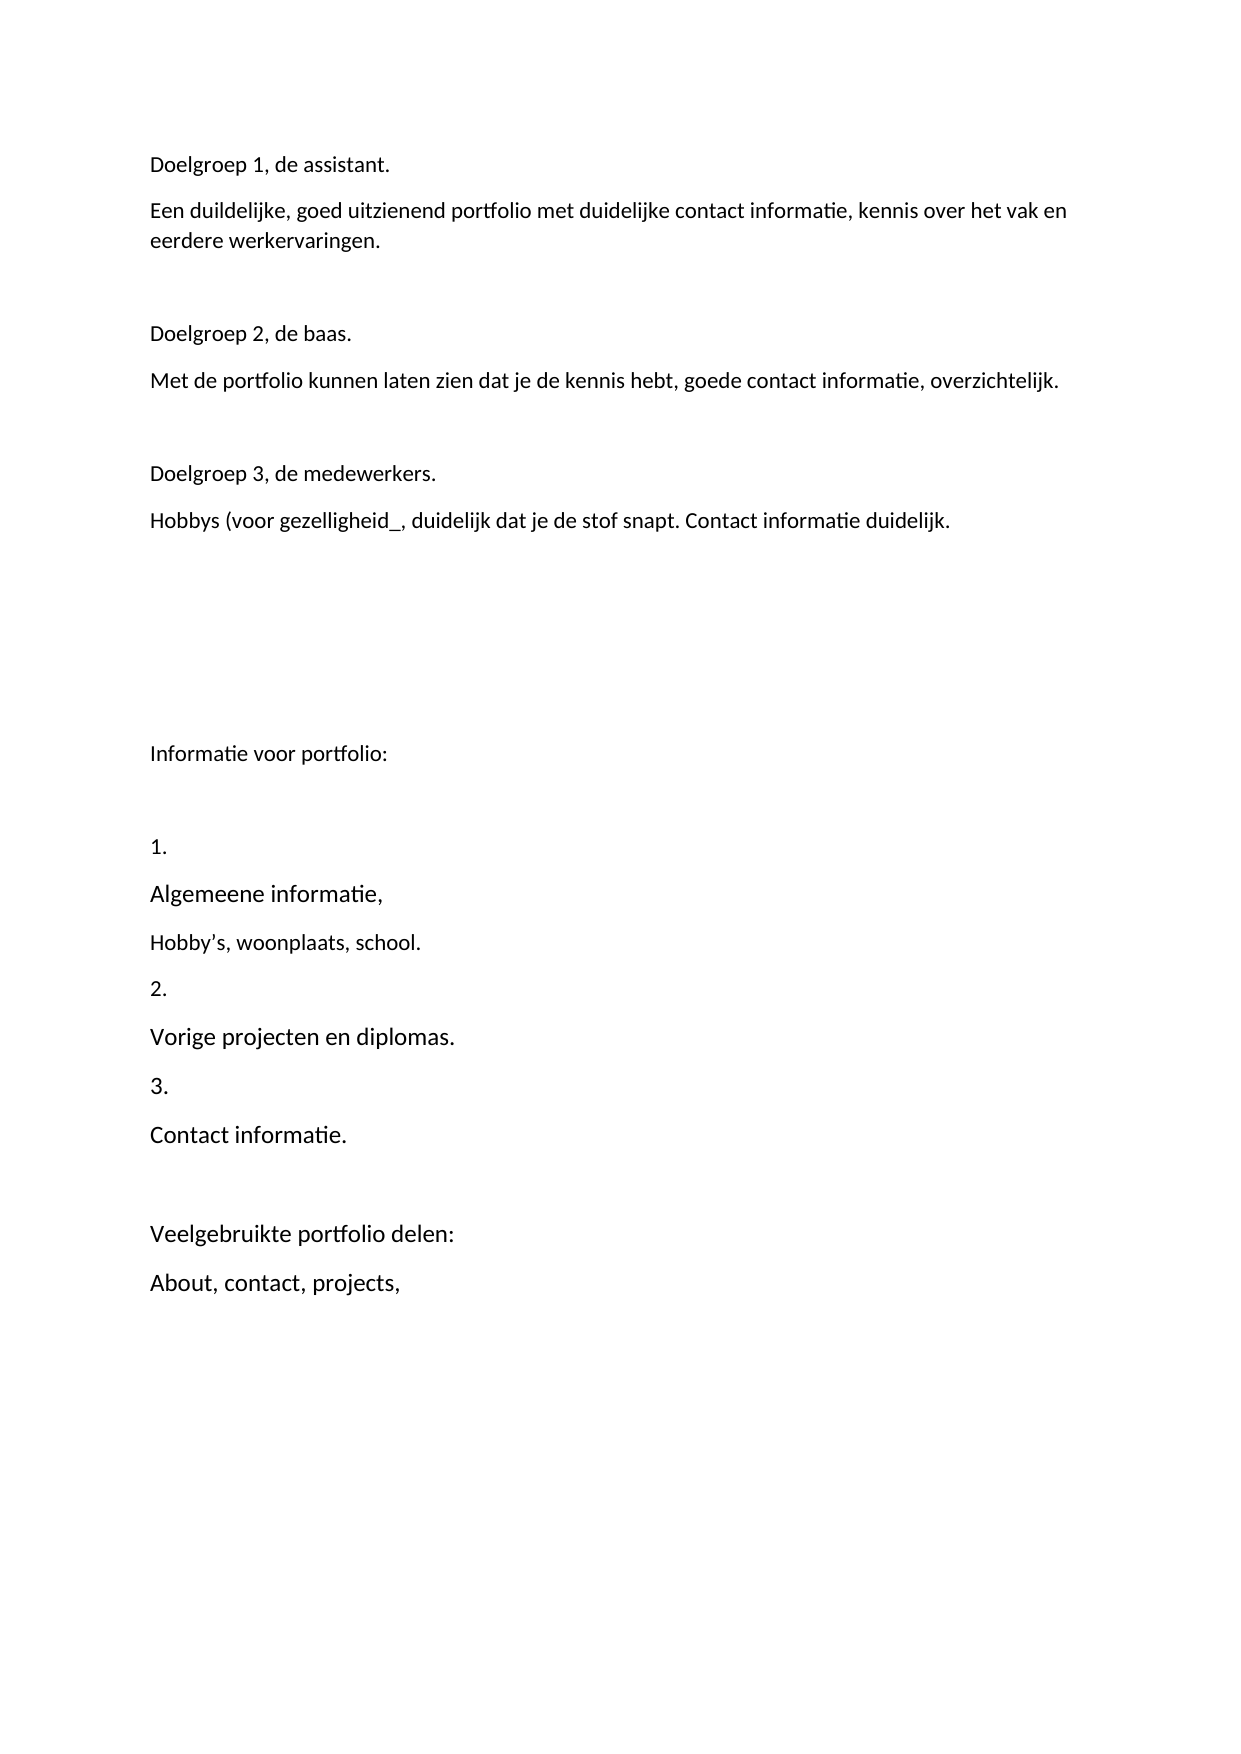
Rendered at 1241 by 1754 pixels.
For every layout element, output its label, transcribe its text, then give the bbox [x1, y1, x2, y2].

text About, contact, projects, [150, 1267, 1090, 1298]
text Doelgroep 3, de medewerkers. [150, 459, 1090, 487]
text 1. [150, 832, 1090, 860]
text Hobby’s, woonplaats, school. [150, 928, 1090, 956]
text Met de portfolio kunnen laten zien dat je de kennis hebt, goede contact informatie, overzichtelijk. [150, 366, 1090, 394]
text 2. [150, 974, 1090, 1002]
text Hobbys (voor gezelligheid_, duidelijk dat je de stof snapt. Contact informatie duidelijk. [150, 506, 1090, 534]
text Algemeene informatie, [150, 878, 1090, 909]
text Informatie voor portfolio: [150, 739, 1090, 767]
text 3. [150, 1070, 1090, 1101]
text Doelgroep 2, de baas. [150, 319, 1090, 348]
text Een duildelijke, goed uitzienend portfolio met duidelijke contact informatie, kennis over het vak en eerdere werkervaringen. [150, 197, 1090, 254]
text Vorige projecten en diplomas. [150, 1021, 1090, 1051]
text Contact informatie. [150, 1119, 1090, 1150]
text Doelgroep 1, de assistant. [150, 150, 1090, 178]
text Veelgebruikte portfolio delen: [150, 1218, 1090, 1248]
